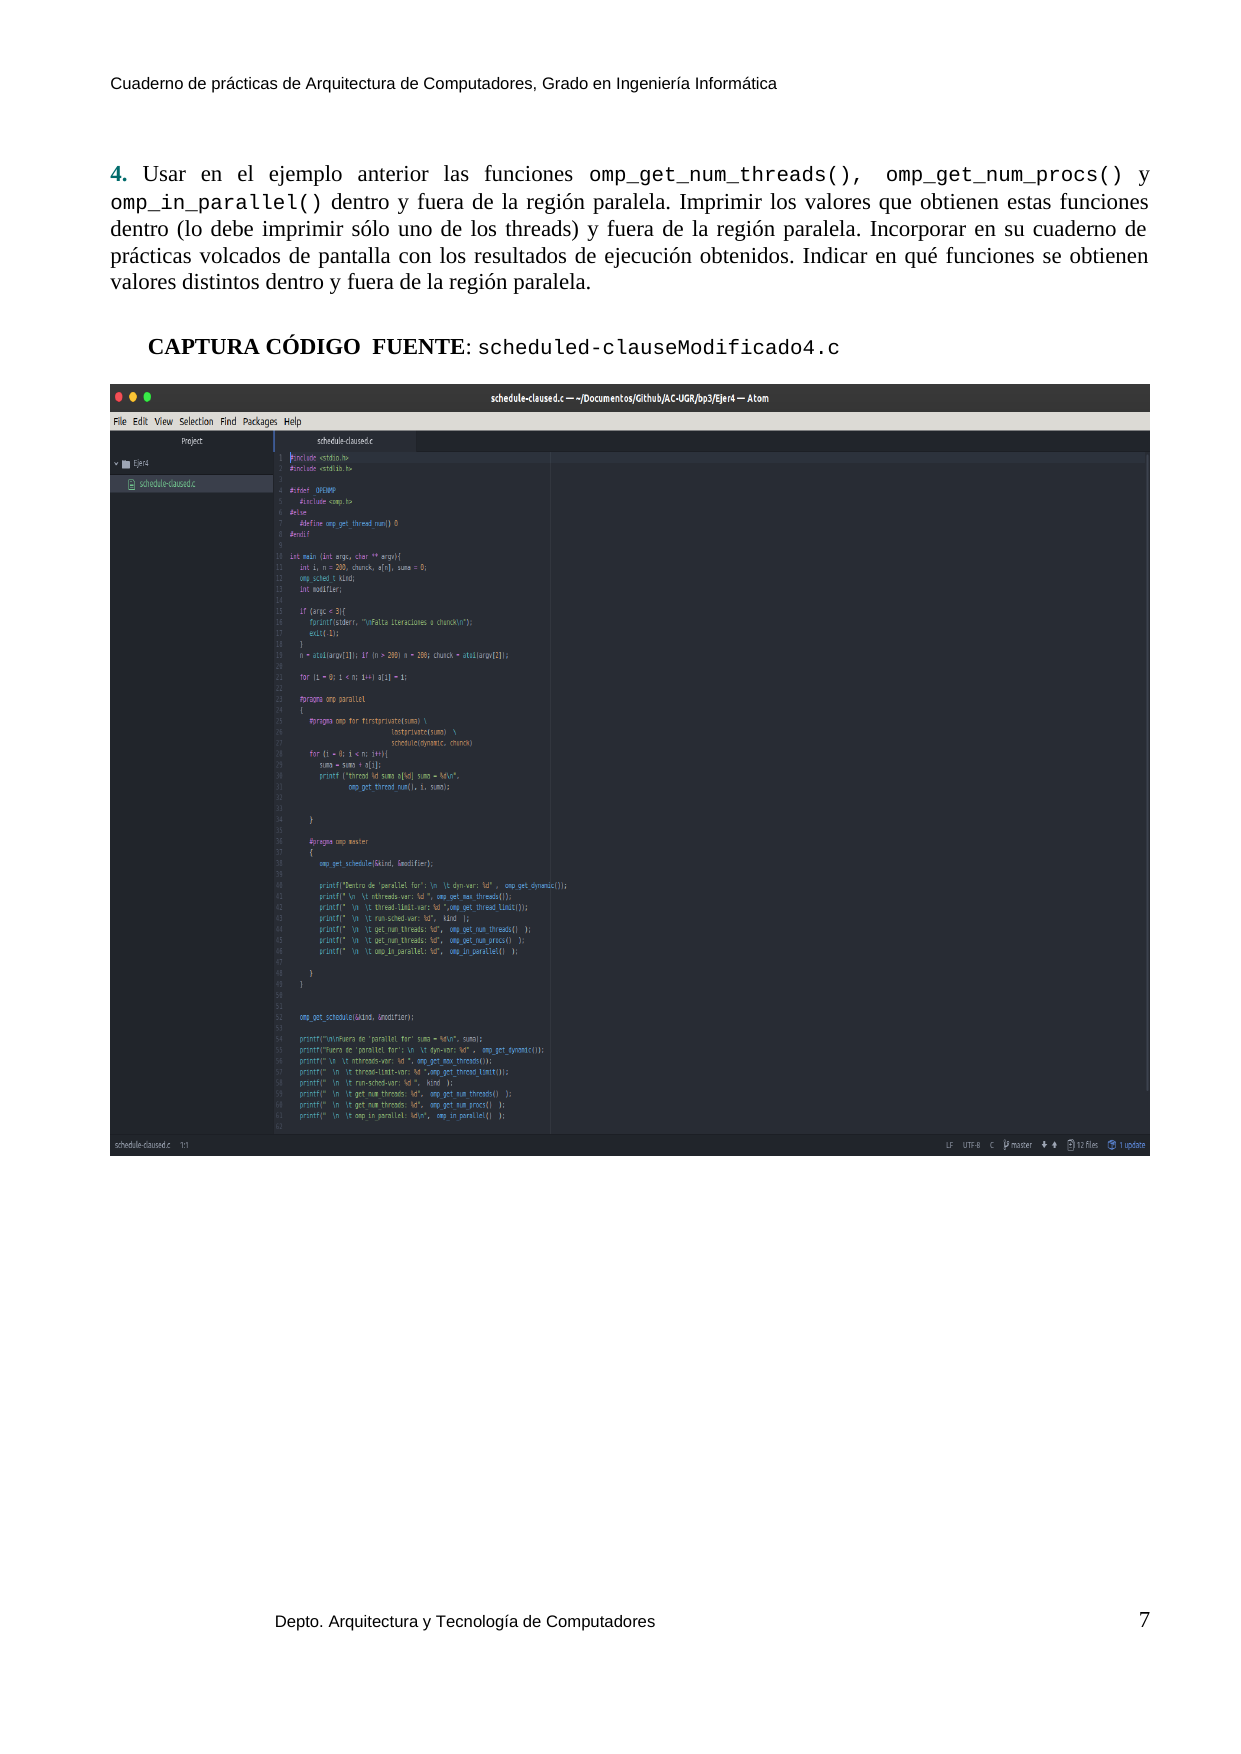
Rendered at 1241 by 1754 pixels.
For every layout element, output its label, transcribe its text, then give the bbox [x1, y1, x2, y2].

picture [110, 384, 1150, 1156]
list 4. Usar en el ejemplo anterior las funciones omp_get_num_threads(), omp_get_num_procs() y omp_in_parallel() dentro y fuera de la región paralela. Imprimir los valores que obtienen estas funciones dentro (lo debe imprimir sólo uno de los threads) y fuera de la región paralela. Incorporar en su cuaderno de prácticas volcados de pantalla con los resultados de ejecución obtenidos. Indicar en qué funciones se obtienen valores distintos dentro y fuera de la región paralela. [110, 160, 1150, 294]
text CAPTURA CÓDIGO FUENTE: scheduled-clauseModificado4.c [148, 333, 1150, 361]
